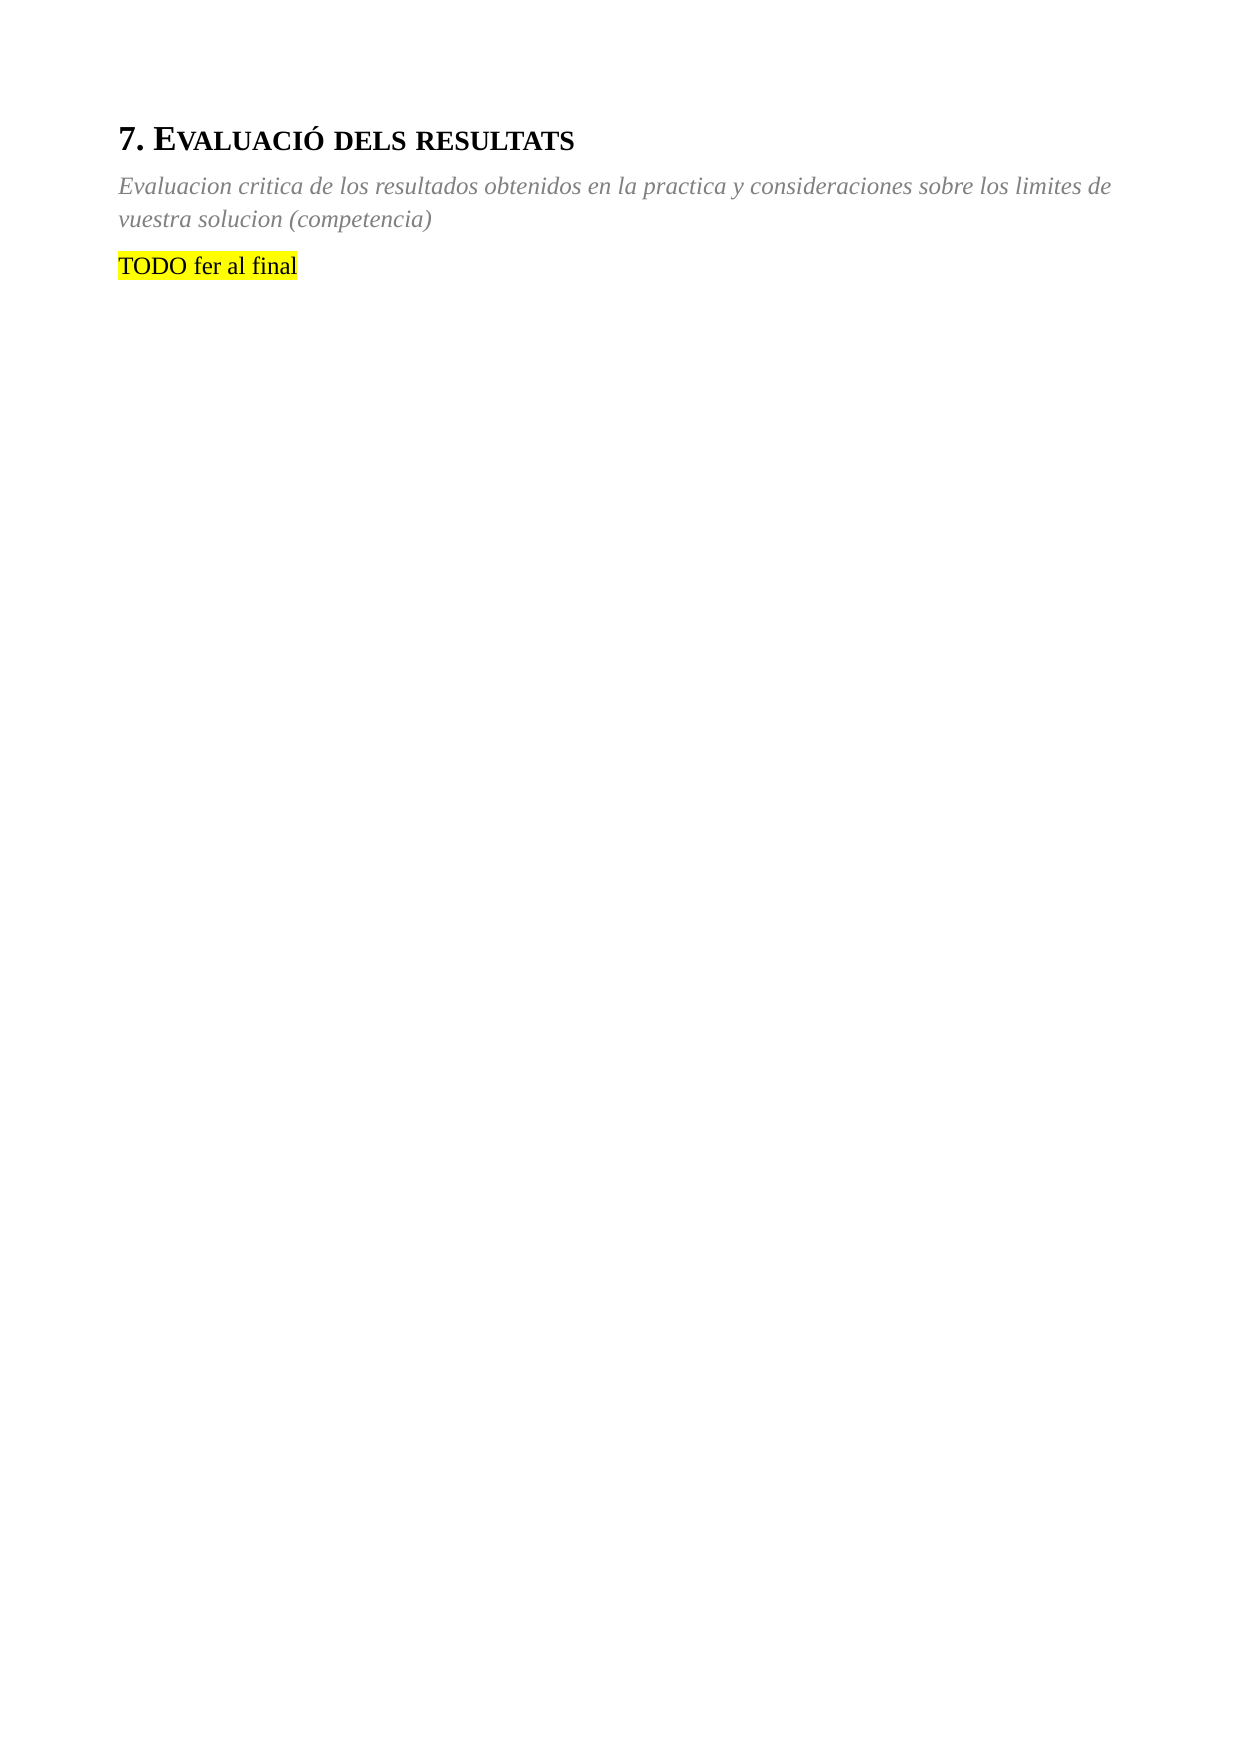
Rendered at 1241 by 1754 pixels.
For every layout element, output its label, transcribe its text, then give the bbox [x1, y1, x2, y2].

text Evaluacion critica de los resultados obtenidos en la practica y consideraciones sobre los limites de vuestra solucion (competencia) [118, 171, 1122, 233]
subtitle 7. Evaluació dels resultats [118, 118, 1122, 158]
text TODO fer al final [118, 251, 1122, 280]
